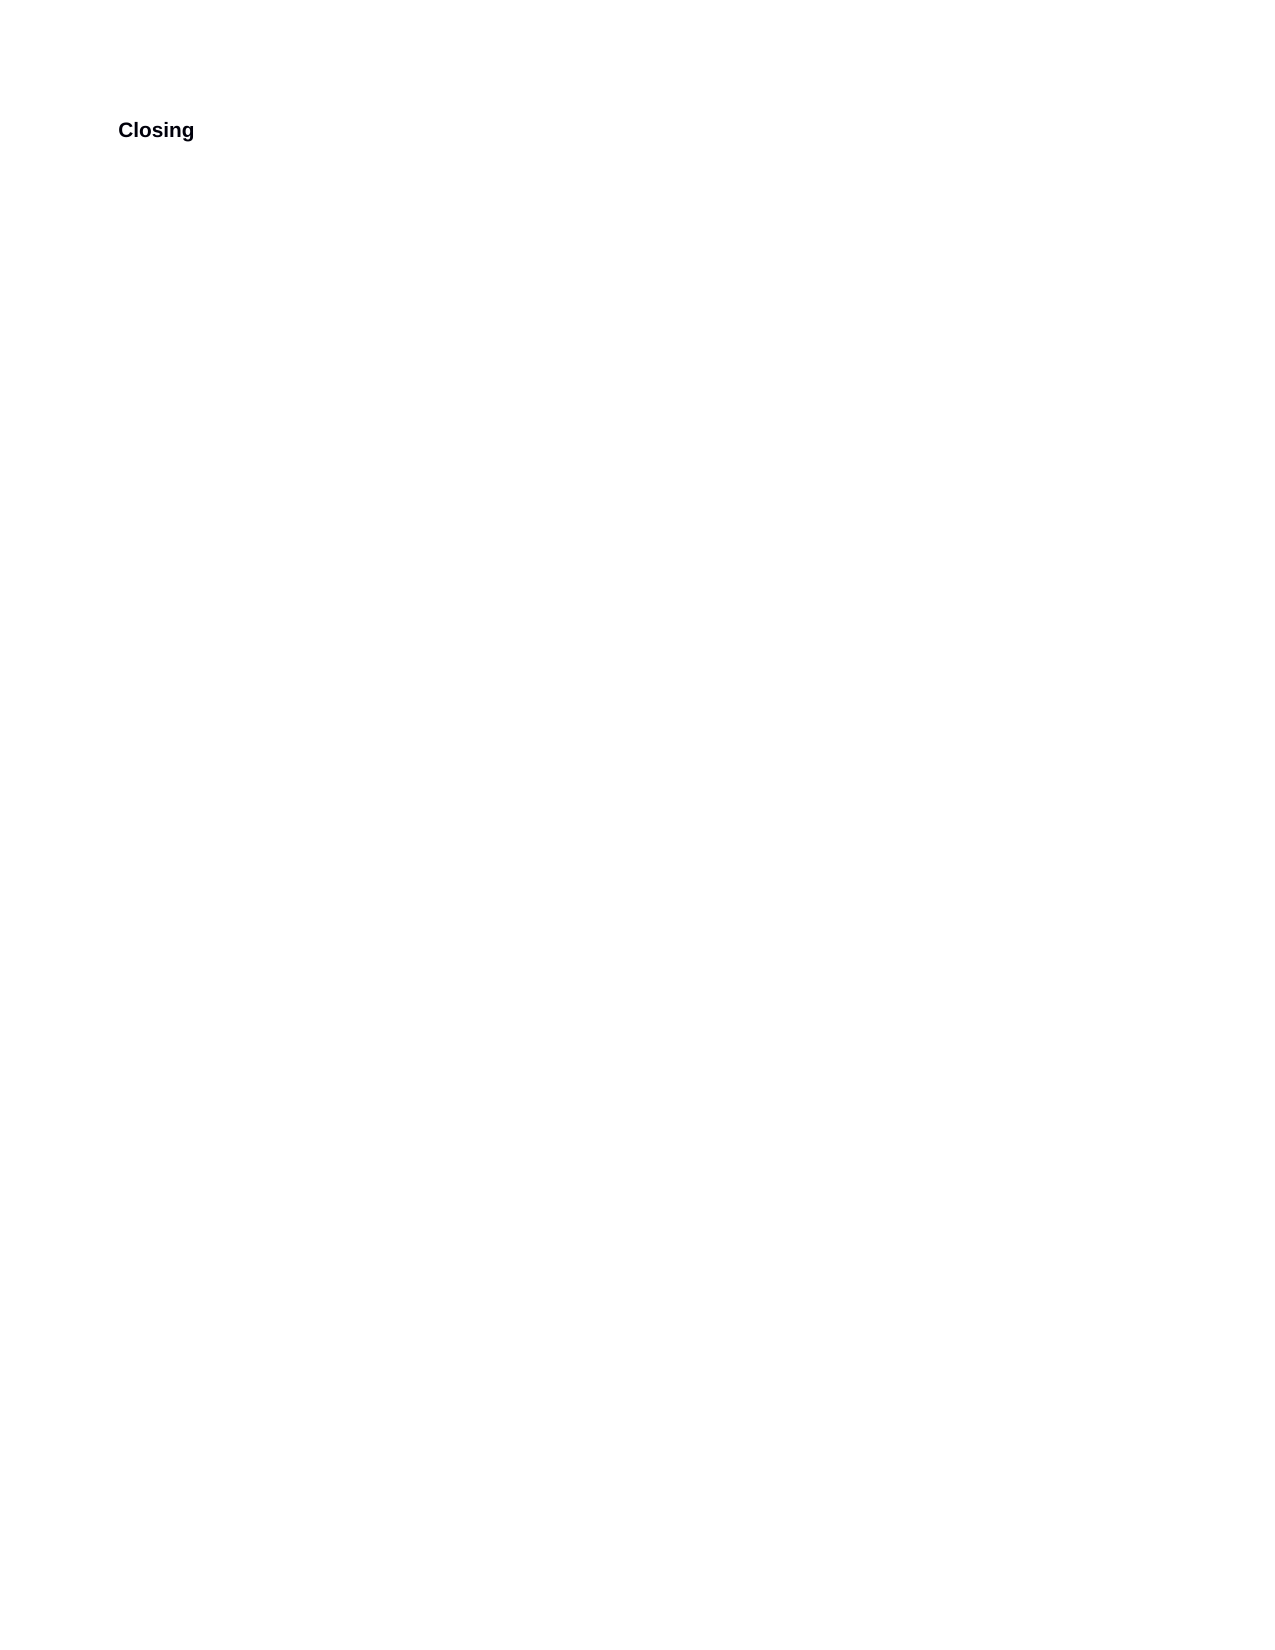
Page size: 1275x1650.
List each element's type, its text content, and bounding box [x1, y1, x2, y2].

text Closing [118, 118, 1157, 141]
